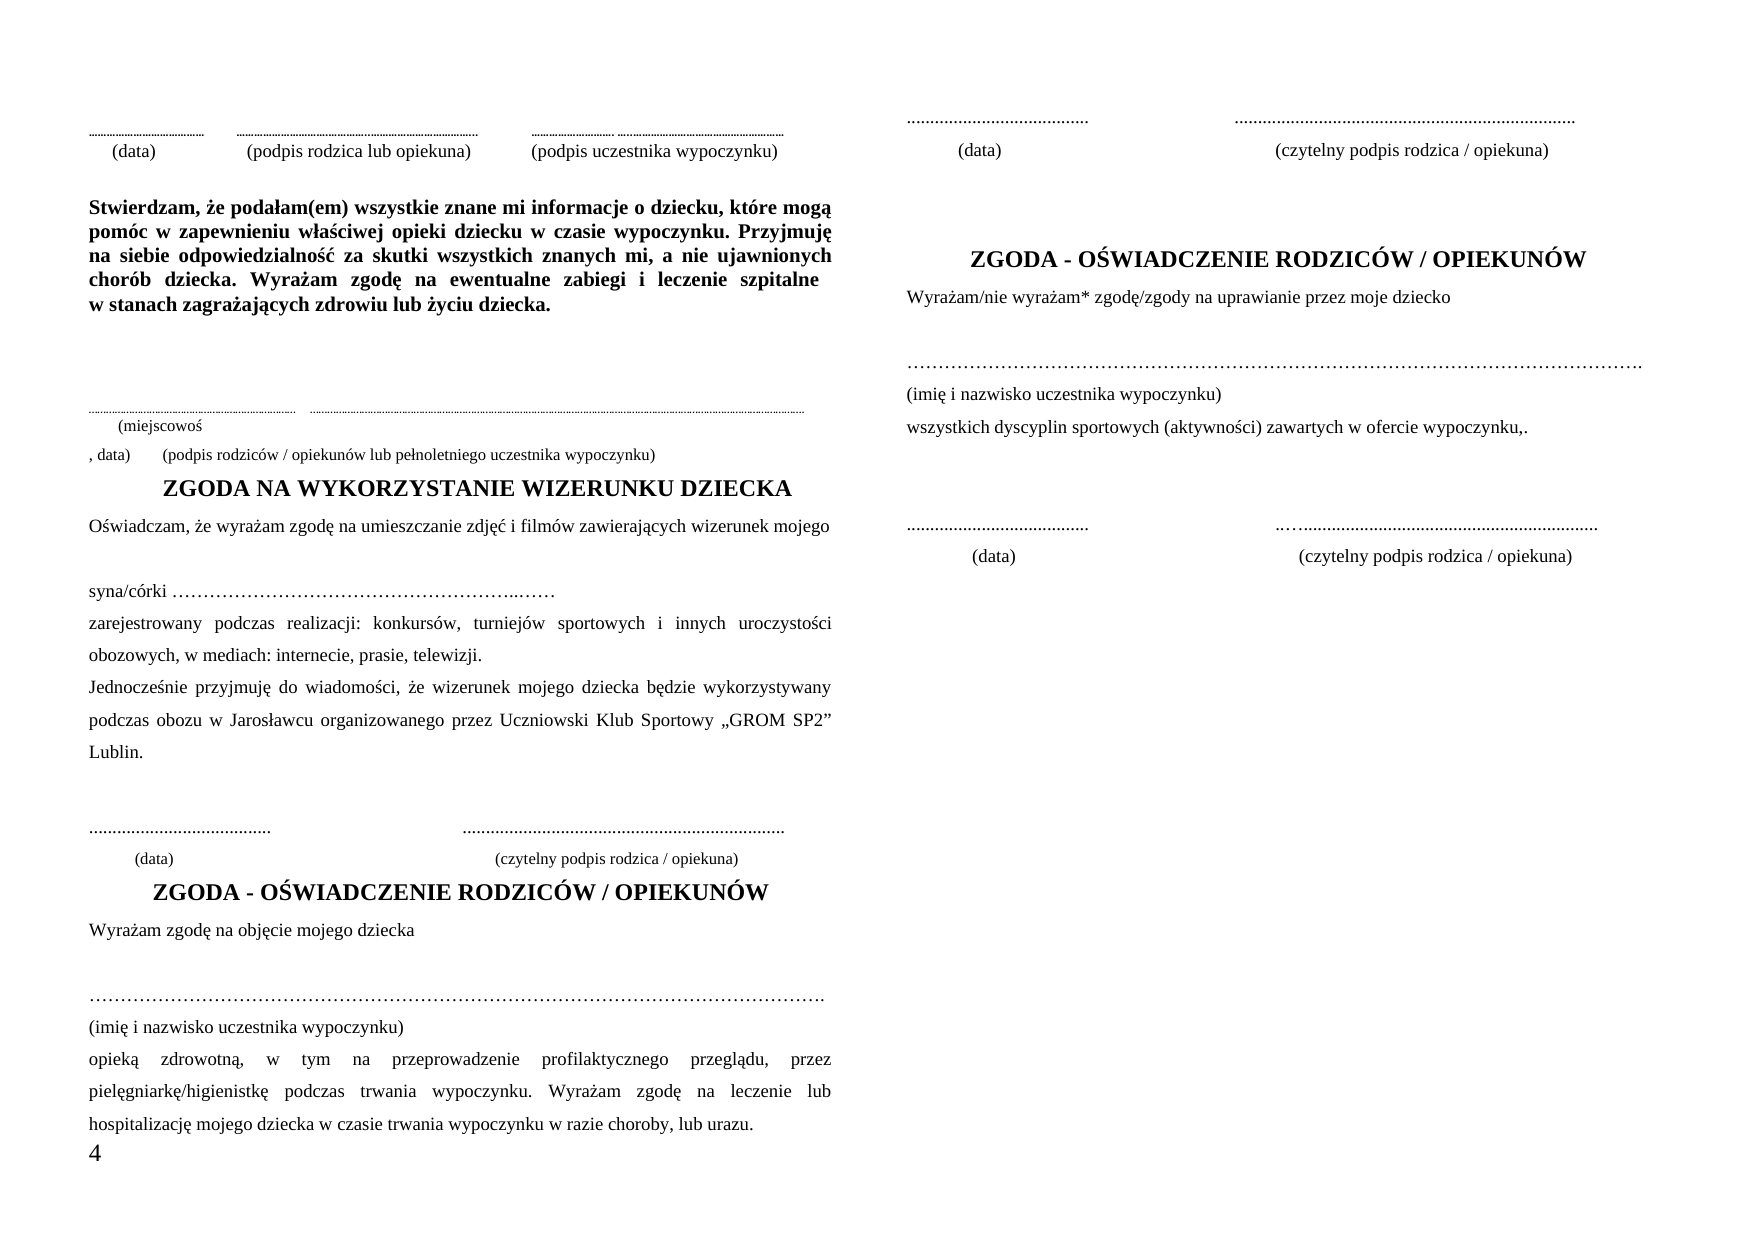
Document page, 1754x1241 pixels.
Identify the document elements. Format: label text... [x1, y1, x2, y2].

text ....................................... ......................................................................... [906, 106, 1651, 128]
text ZGODA - OŚWIADCZENIE RODZICÓW / OPIEKUNÓW [89, 877, 833, 905]
text ....................................... ..…............................................................... [906, 512, 1651, 534]
text ZGODA NA WYKORZYSTANIE WIZERUNKU DZIECKA [162, 474, 833, 501]
text (data) (czytelny podpis rodzica / opiekuna) [906, 545, 1651, 566]
text Jednocześnie przyjmuję do wiadomości, że wizerunek mojego dziecka będzie wykorzystywany podczas obozu w Jarosławcu organizowanego przez Uczniowski Klub Sportowy „GROM SP2” Lublin. [89, 676, 833, 763]
text zarejestrowany podczas realizacji: konkursów, turniejów sportowych i innych uroczystości obozowych, w mediach: internecie, prasie, telewizji. [89, 612, 833, 666]
text opieką zdrowotną, w tym na przeprowadzenie profilaktycznego przeglądu, przez pielęgniarkę/higienistkę podczas trwania wypoczynku. Wyrażam zgodę na leczenie lub hospitalizację mojego dziecka w czasie trwania wypoczynku w razie choroby, lub urazu. [89, 1048, 833, 1134]
text (data) (czytelny podpis rodzica / opiekuna) [906, 138, 1651, 160]
text ZGODA - OŚWIADCZENIE RODZICÓW / OPIEKUNÓW [906, 245, 1651, 273]
text (data) (podpis rodzica lub opiekuna) (podpis uczestnika wypoczynku) [89, 140, 833, 162]
text (data) (czytelny podpis rodzica / opiekuna) [89, 849, 833, 868]
text Stwierdzam, że podałam(em) wszystkie znane mi informacje o dziecku, które mogą pomóc w zapewnieniu właściwej opieki dziecku w czasie wypoczynku. Przyjmuję na siebie odpowiedzialność za skutki wszystkich znanych mi, a nie ujawnionych chorób dziecka. Wyrażam zgodę na ewentualne zabiegi i leczenie szpitalne w stanach zagrażających zdrowiu lub życiu dziecka. [89, 195, 833, 316]
text ………………………………………………………………………………………………………. (imię i nazwisko uczestnika wypoczynku) [89, 983, 833, 1037]
text (miejscowoś [89, 416, 833, 435]
text Wyrażam zgodę na objęcie mojego dziecka [89, 919, 833, 940]
text ………………………………… ………………………….…………..……………………………... ………………………. …..…………………………………………… [89, 125, 833, 140]
text Oświadczam, że wyrażam zgodę na umieszczanie zdjęć i filmów zawierających wizerunek mojego [89, 515, 833, 537]
text ……………………………………………………………… ………………………………………………………………………………………………………………………………………………………. [89, 401, 833, 416]
text ....................................... ..................................................................... [89, 816, 833, 838]
text , data) (podpis rodziców / opiekunów lub pełnoletniego uczestnika wypoczynku) [89, 445, 833, 464]
text wszystkich dyscyplin sportowych (aktywności) zawartych w ofercie wypoczynku,. [906, 416, 1651, 437]
text ………………………………………………………………………………………………………. (imię i nazwisko uczestnika wypoczynku) [906, 351, 1651, 405]
text Wyrażam/nie wyrażam* zgodę/zgody na uprawianie przez moje dziecko [906, 286, 1651, 308]
text syna/córki ………………………………………………..…… [89, 579, 833, 601]
